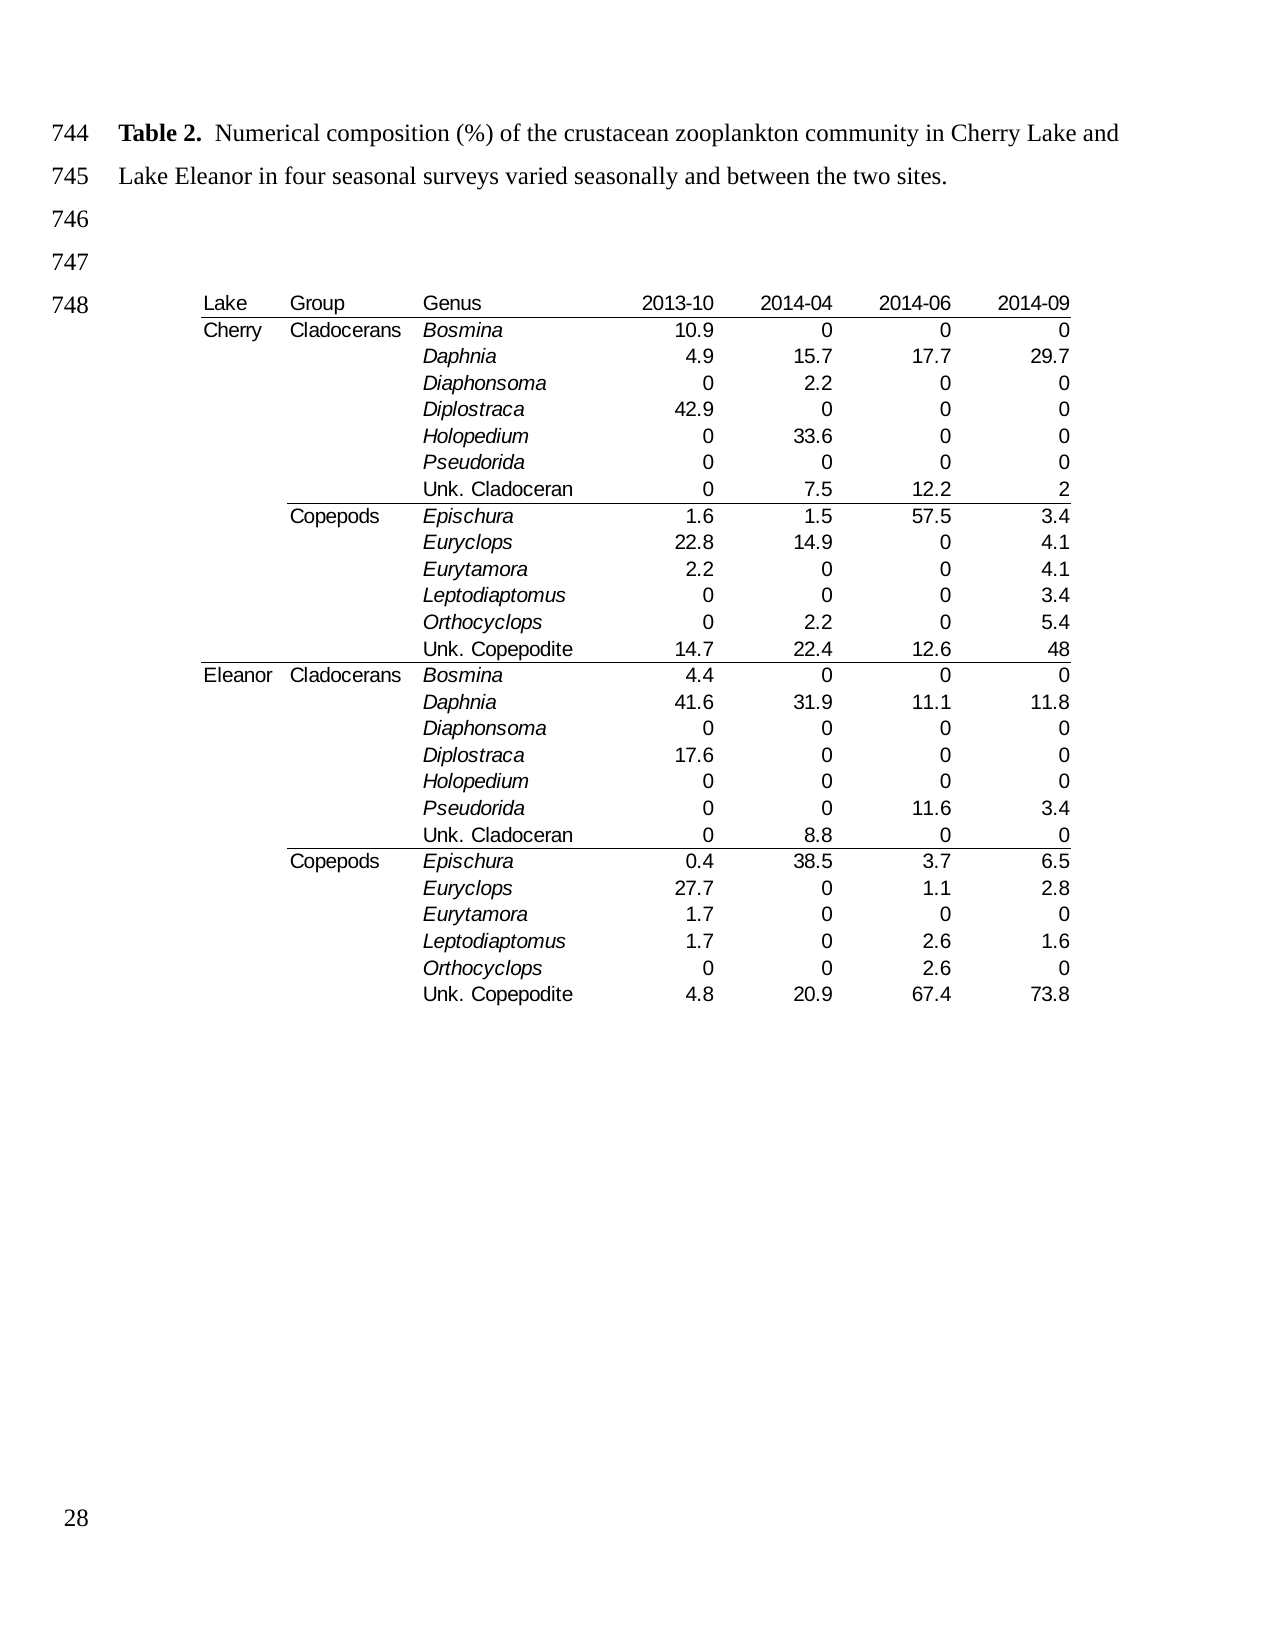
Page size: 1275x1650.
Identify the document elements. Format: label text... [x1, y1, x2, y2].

text Table 2. Numerical composition (%) of the crustacean zooplankton community in Cherry Lake and Lake Eleanor in four seasonal surveys varied seasonally and between the two sites. [118, 118, 1157, 190]
